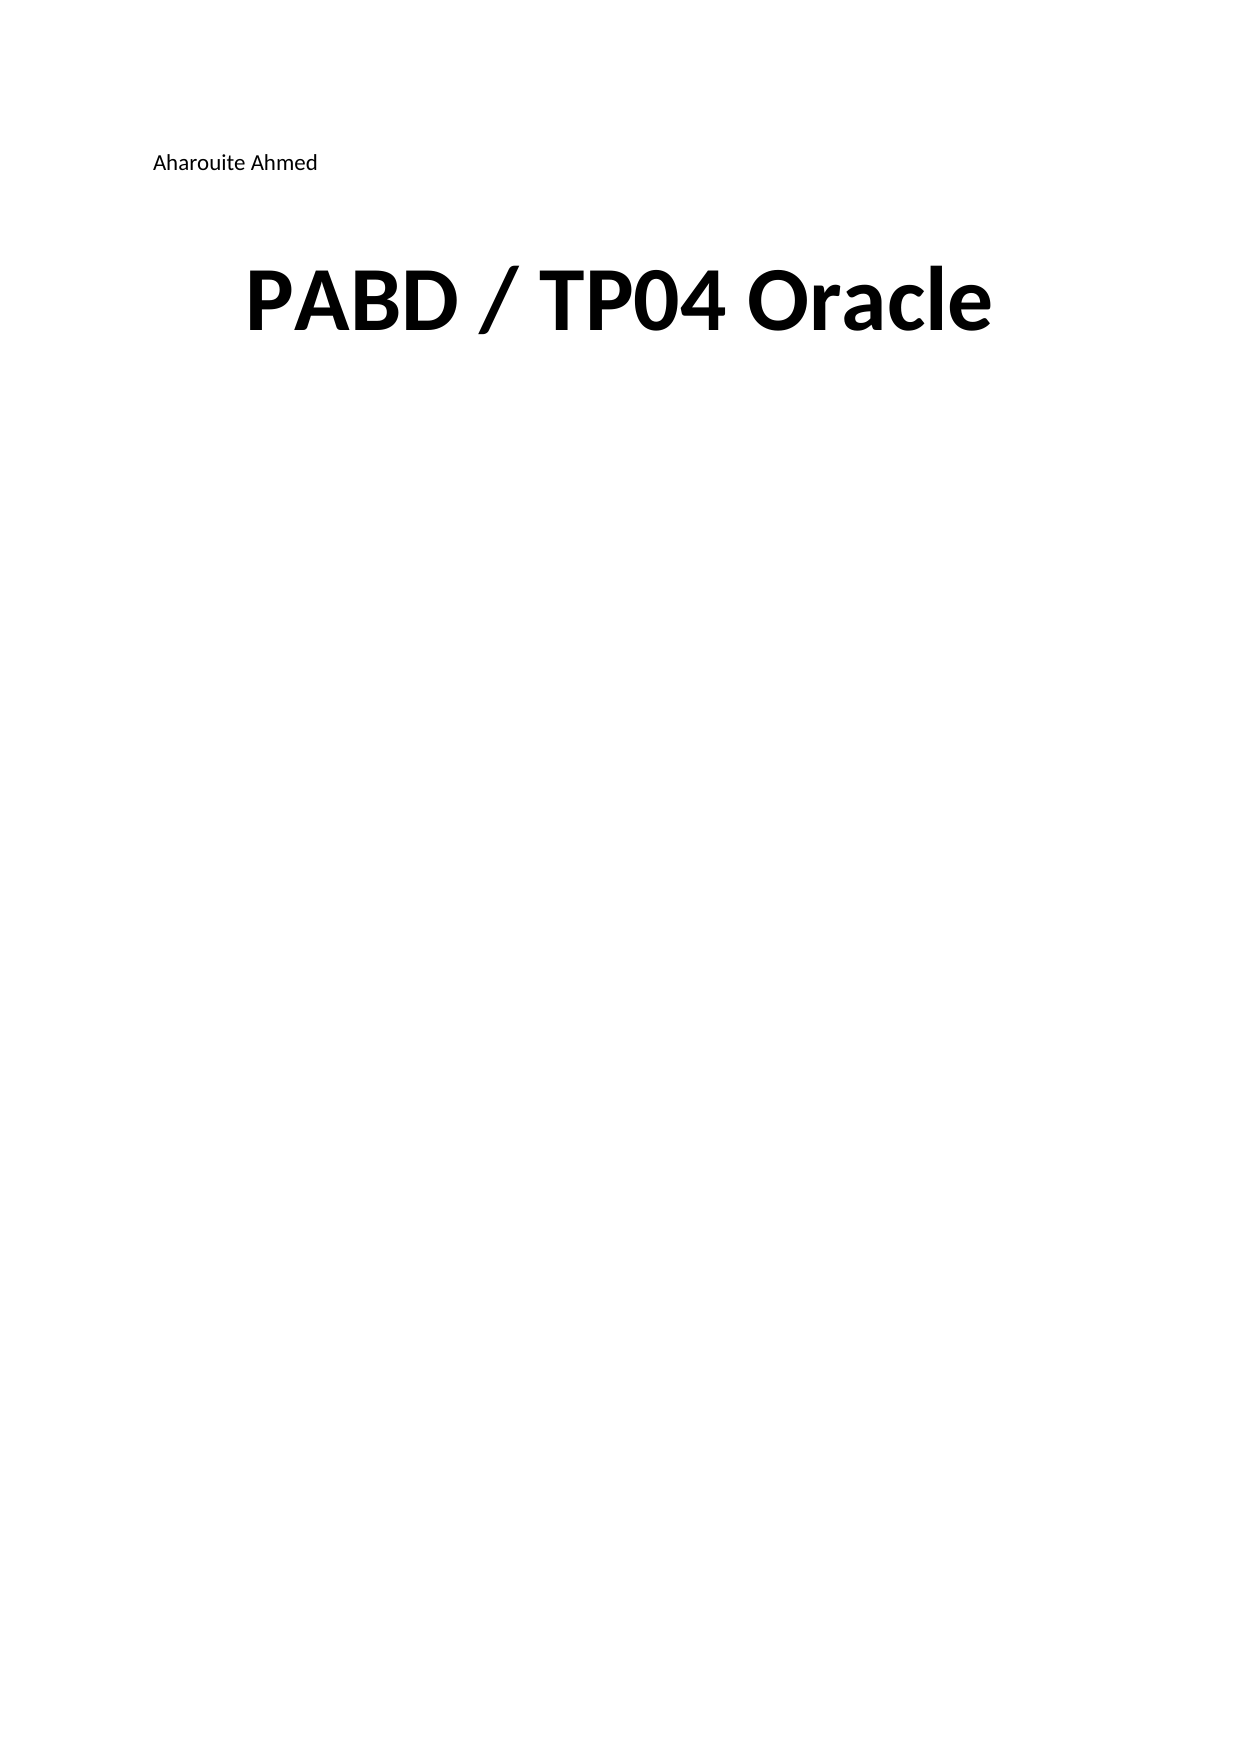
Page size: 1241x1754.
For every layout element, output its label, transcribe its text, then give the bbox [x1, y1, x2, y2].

text Aharouite Ahmed [148, 148, 1093, 176]
text PABD / TP04 Oracle [148, 241, 1093, 353]
